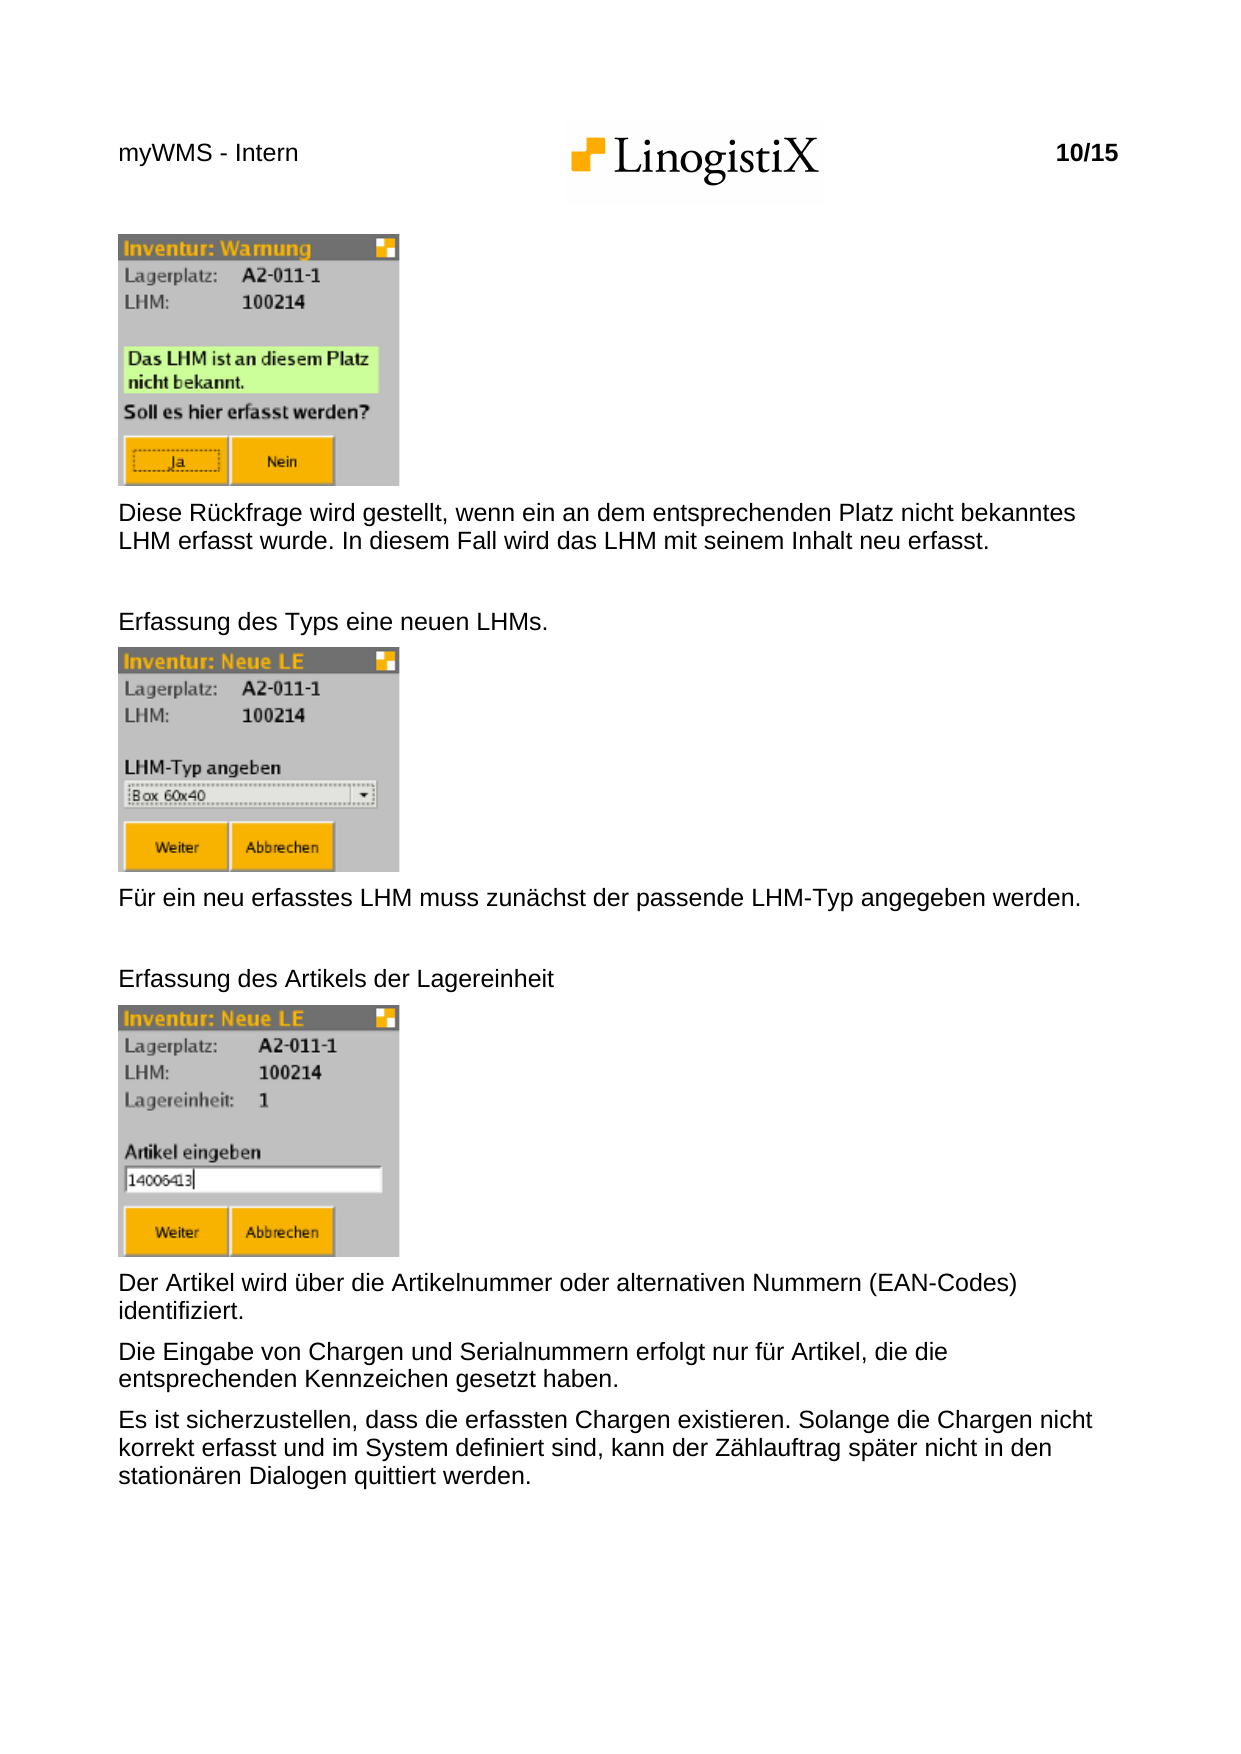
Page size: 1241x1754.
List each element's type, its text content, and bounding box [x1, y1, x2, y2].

text Der Artikel wird über die Artikelnummer oder alternativen Nummern (EAN-Codes) identifiziert. [118, 1269, 1122, 1325]
picture [564, 118, 825, 205]
picture [118, 234, 400, 486]
text Für ein neu erfasstes LHM muss zunächst der passende LHM-Typ angegeben werden. [118, 884, 1122, 912]
text Die Eingabe von Chargen und Serialnummern erfolgt nur für Artikel, die die entsprechenden Kennzeichen gesetzt haben. [118, 1337, 1122, 1393]
picture [118, 647, 400, 872]
picture [118, 1005, 400, 1257]
text Es ist sicherzustellen, dass die erfassten Chargen existieren. Solange die Chargen nicht korrekt erfasst und im System definiert sind, kann der Zählauftrag später nicht in den stationären Dialogen quittiert werden. [118, 1406, 1122, 1489]
text Diese Rückfrage wird gestellt, wenn ein an dem entsprechenden Platz nicht bekanntes LHM erfasst wurde. In diesem Fall wird das LHM mit seinem Inhalt neu erfasst. [118, 498, 1122, 554]
text Erfassung des Artikels der Lagereinheit [118, 964, 1122, 992]
text Erfassung des Typs eine neuen LHMs. [118, 607, 1122, 635]
